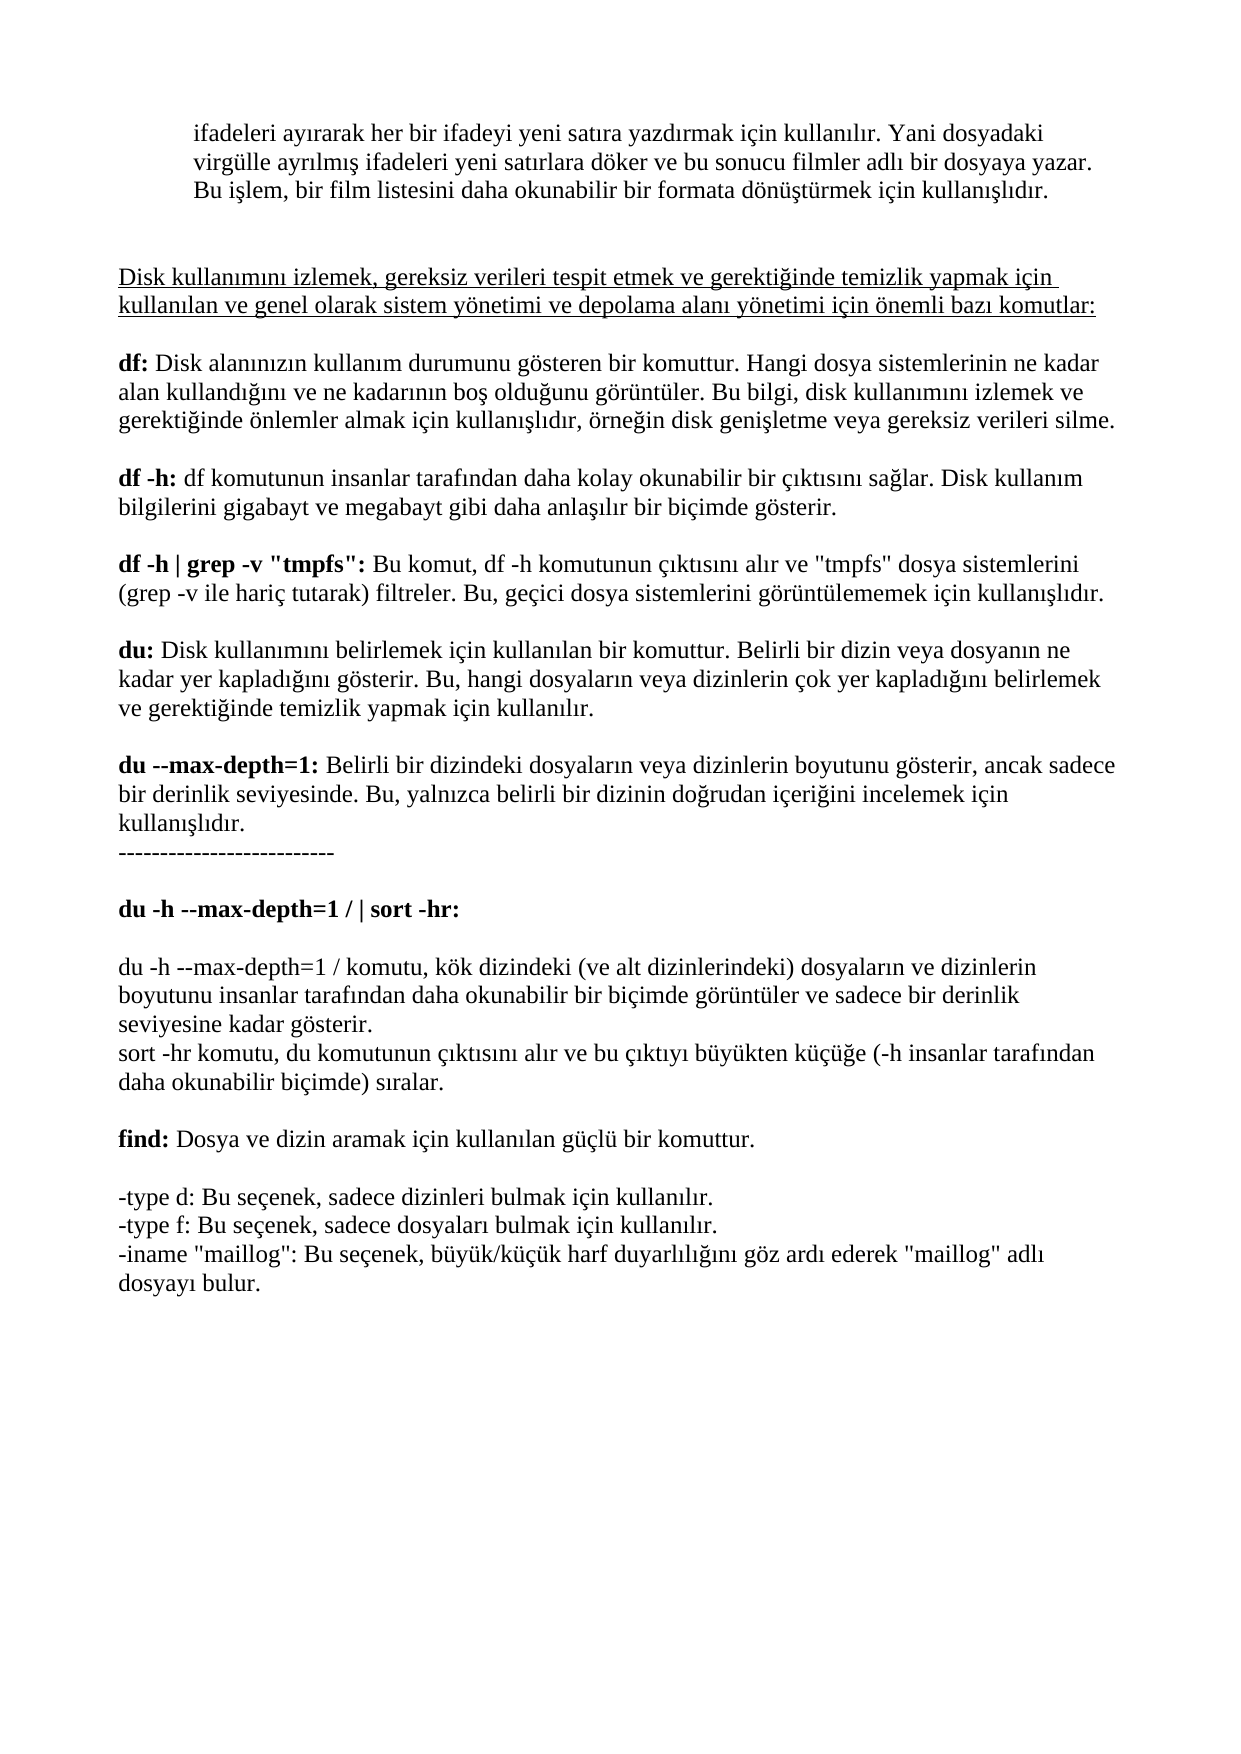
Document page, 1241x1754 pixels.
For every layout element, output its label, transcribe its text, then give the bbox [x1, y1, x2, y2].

text -type d: Bu seçenek, sadece dizinleri bulmak için kullanılır. [118, 1182, 1122, 1211]
text -type f: Bu seçenek, sadece dosyaları bulmak için kullanılır. [118, 1211, 1122, 1239]
text sort -hr komutu, du komutunun çıktısını alır ve bu çıktıyı büyükten küçüğe (-h insanlar tarafından daha okunabilir biçimde) sıralar. [118, 1038, 1122, 1096]
text find: Dosya ve dizin aramak için kullanılan güçlü bir komuttur. [118, 1124, 1122, 1153]
text du: Disk kullanımını belirlemek için kullanılan bir komuttur. Belirli bir dizin veya dosyanın ne kadar yer kapladığını gösterir. Bu, hangi dosyaların veya dizinlerin çok yer kapladığını belirlemek ve gerektiğinde temizlik yapmak için kullanılır. [118, 636, 1122, 722]
list ifadeleri ayırarak her bir ifadeyi yeni satıra yazdırmak için kullanılır. Yani dosyadaki virgülle ayrılmış ifadeleri yeni satırlara döker ve bu sonucu filmler adlı bir dosyaya yazar. Bu işlem, bir film listesini daha okunabilir bir formata dönüştürmek için kullanışlıdır. [156, 118, 1122, 204]
text -iname "maillog": Bu seçenek, büyük/küçük harf duyarlılığını göz ardı ederek "maillog" adlı dosyayı bulur. [118, 1239, 1122, 1297]
text df -h: df komutunun insanlar tarafından daha kolay okunabilir bir çıktısını sağlar. Disk kullanım bilgilerini gigabayt ve megabayt gibi daha anlaşılır bir biçimde gösterir. [118, 463, 1122, 521]
text df: Disk alanınızın kullanım durumunu gösteren bir komuttur. Hangi dosya sistemlerinin ne kadar alan kullandığını ve ne kadarının boş olduğunu görüntüler. Bu bilgi, disk kullanımını izlemek ve gerektiğinde önlemler almak için kullanışlıdır, örneğin disk genişletme veya gereksiz verileri silme. [118, 348, 1122, 434]
text du -h --max-depth=1 / | sort -hr: [118, 894, 1122, 923]
text du --max-depth=1: Belirli bir dizindeki dosyaların veya dizinlerin boyutunu gösterir, ancak sadece bir derinlik seviyesinde. Bu, yalnızca belirli bir dizinin doğrudan içeriğini incelemek için kullanışlıdır. [118, 751, 1122, 837]
text du -h --max-depth=1 / komutu, kök dizindeki (ve alt dizinlerindeki) dosyaların ve dizinlerin boyutunu insanlar tarafından daha okunabilir bir biçimde görüntüler ve sadece bir derinlik seviyesine kadar gösterir. [118, 952, 1122, 1038]
text Disk kullanımını izlemek, gereksiz verileri tespit etmek ve gerektiğinde temizlik yapmak için kullanılan ve genel olarak sistem yönetimi ve depolama alanı yönetimi için önemli bazı komutlar: [118, 262, 1122, 319]
text df -h | grep -v "tmpfs": Bu komut, df -h komutunun çıktısını alır ve "tmpfs" dosya sistemlerini (grep -v ile hariç tutarak) filtreler. Bu, geçici dosya sistemlerini görüntülememek için kullanışlıdır. [118, 549, 1122, 607]
text -------------------------- [118, 837, 1122, 866]
